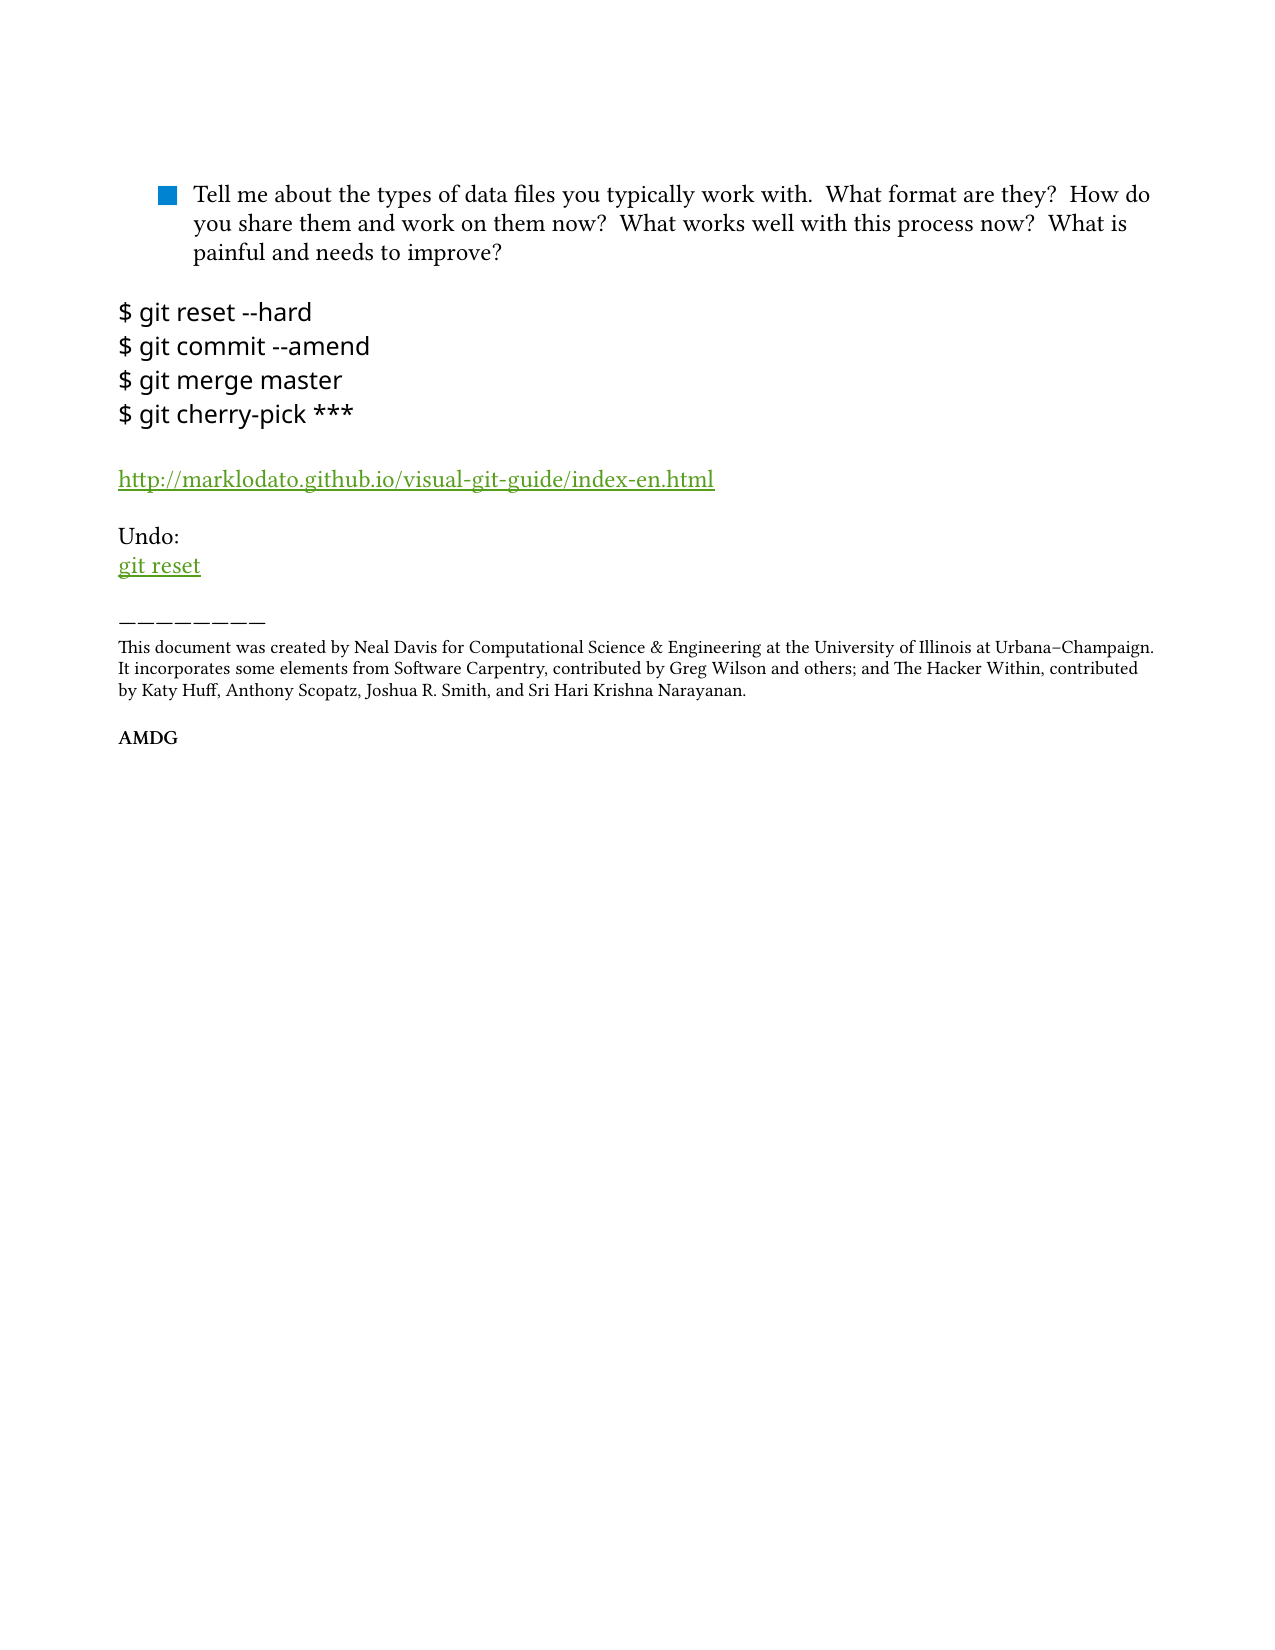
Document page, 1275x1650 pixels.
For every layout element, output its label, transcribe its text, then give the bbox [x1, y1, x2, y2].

text git reset [118, 551, 1157, 579]
text $ git merge master [118, 363, 1157, 397]
text Undo: [118, 522, 1157, 551]
text $ git cherry-pick *** [118, 397, 1157, 431]
text ———————— [118, 608, 1157, 636]
text $ git commit --amend [118, 329, 1157, 363]
text amdg [118, 722, 1157, 750]
text This document was created by Neal Davis for Computational Science & Engineering at the University of Illinois at Urbana–Champaign. It incorporates some elements from Software Carpentry, contributed by Greg Wilson and others; and The Hacker Within, contributed by Katy Huff, Anthony Scopatz, Joshua R. Smith, and Sri Hari Krishna Narayanan. [118, 636, 1157, 701]
list Tell me about the types of data files you typically work with. What format are they? How do you share them and work on them now? What works well with this process now? What is painful and needs to improve? [156, 175, 1157, 266]
text http://marklodato.github.io/visual-git-guide/index-en.html [118, 465, 1157, 494]
text $ git reset --hard [118, 295, 1157, 329]
